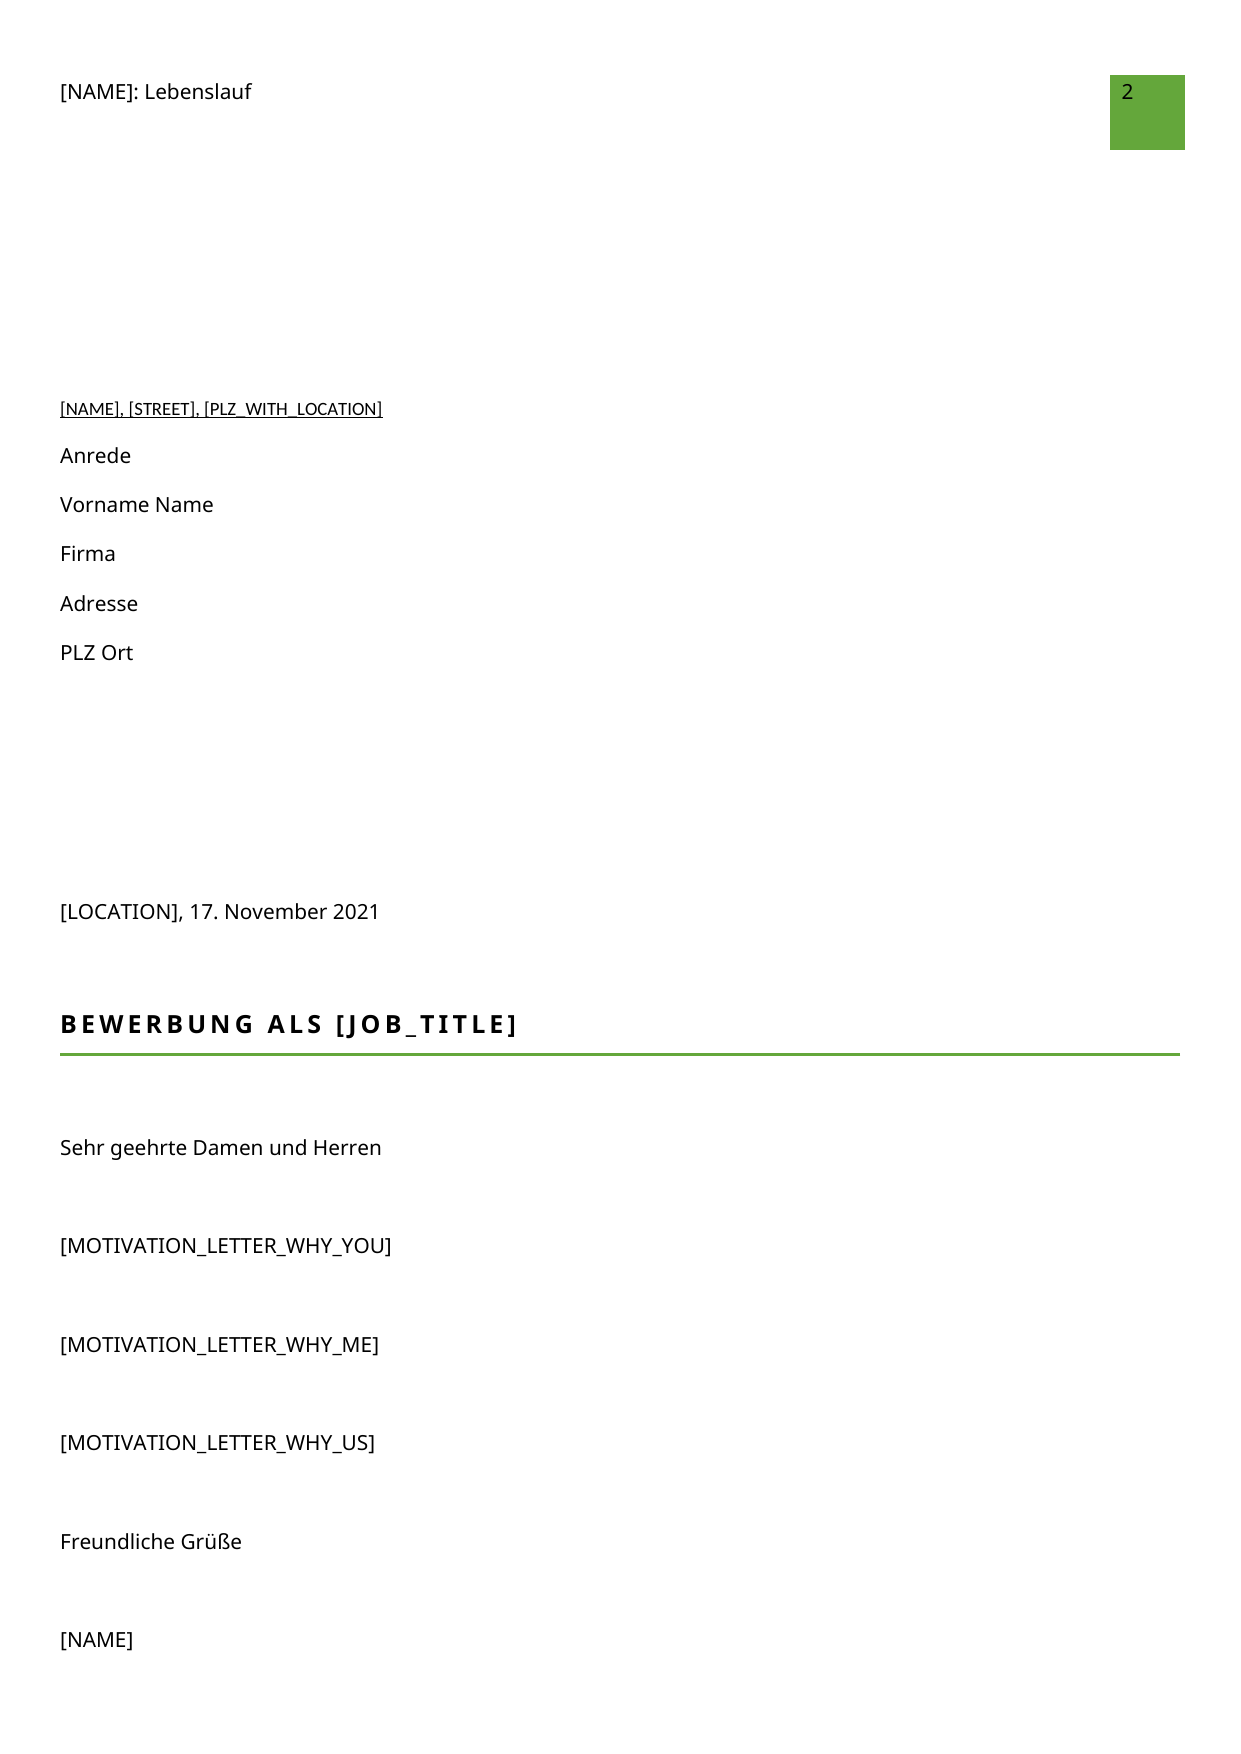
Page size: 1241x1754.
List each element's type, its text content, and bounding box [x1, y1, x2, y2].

text Vorname Name [60, 490, 1180, 519]
text Sehr geehrte Damen und Herren [60, 1133, 1180, 1161]
text Adresse [60, 589, 1180, 617]
text Freundliche Grüße [60, 1527, 1180, 1555]
text [LOCATION], 17. November 2021 [60, 893, 1180, 926]
text [MOTIVATION_LETTER_WHY_YOU] [60, 1231, 1180, 1259]
text [MOTIVATION_LETTER_WHY_ME] [60, 1330, 1180, 1358]
text Anrede [60, 441, 1180, 469]
text [NAME], [STREET], [PLZ_WITH_LOCATION] [60, 397, 1180, 420]
text Firma [60, 539, 1180, 568]
subtitle Bewerbung als [JOB_TITLE] [60, 1007, 1180, 1053]
text [MOTIVATION_LETTER_WHY_US] [60, 1428, 1180, 1457]
text PLZ Ort [60, 638, 1180, 666]
text [NAME] [60, 1625, 1180, 1654]
